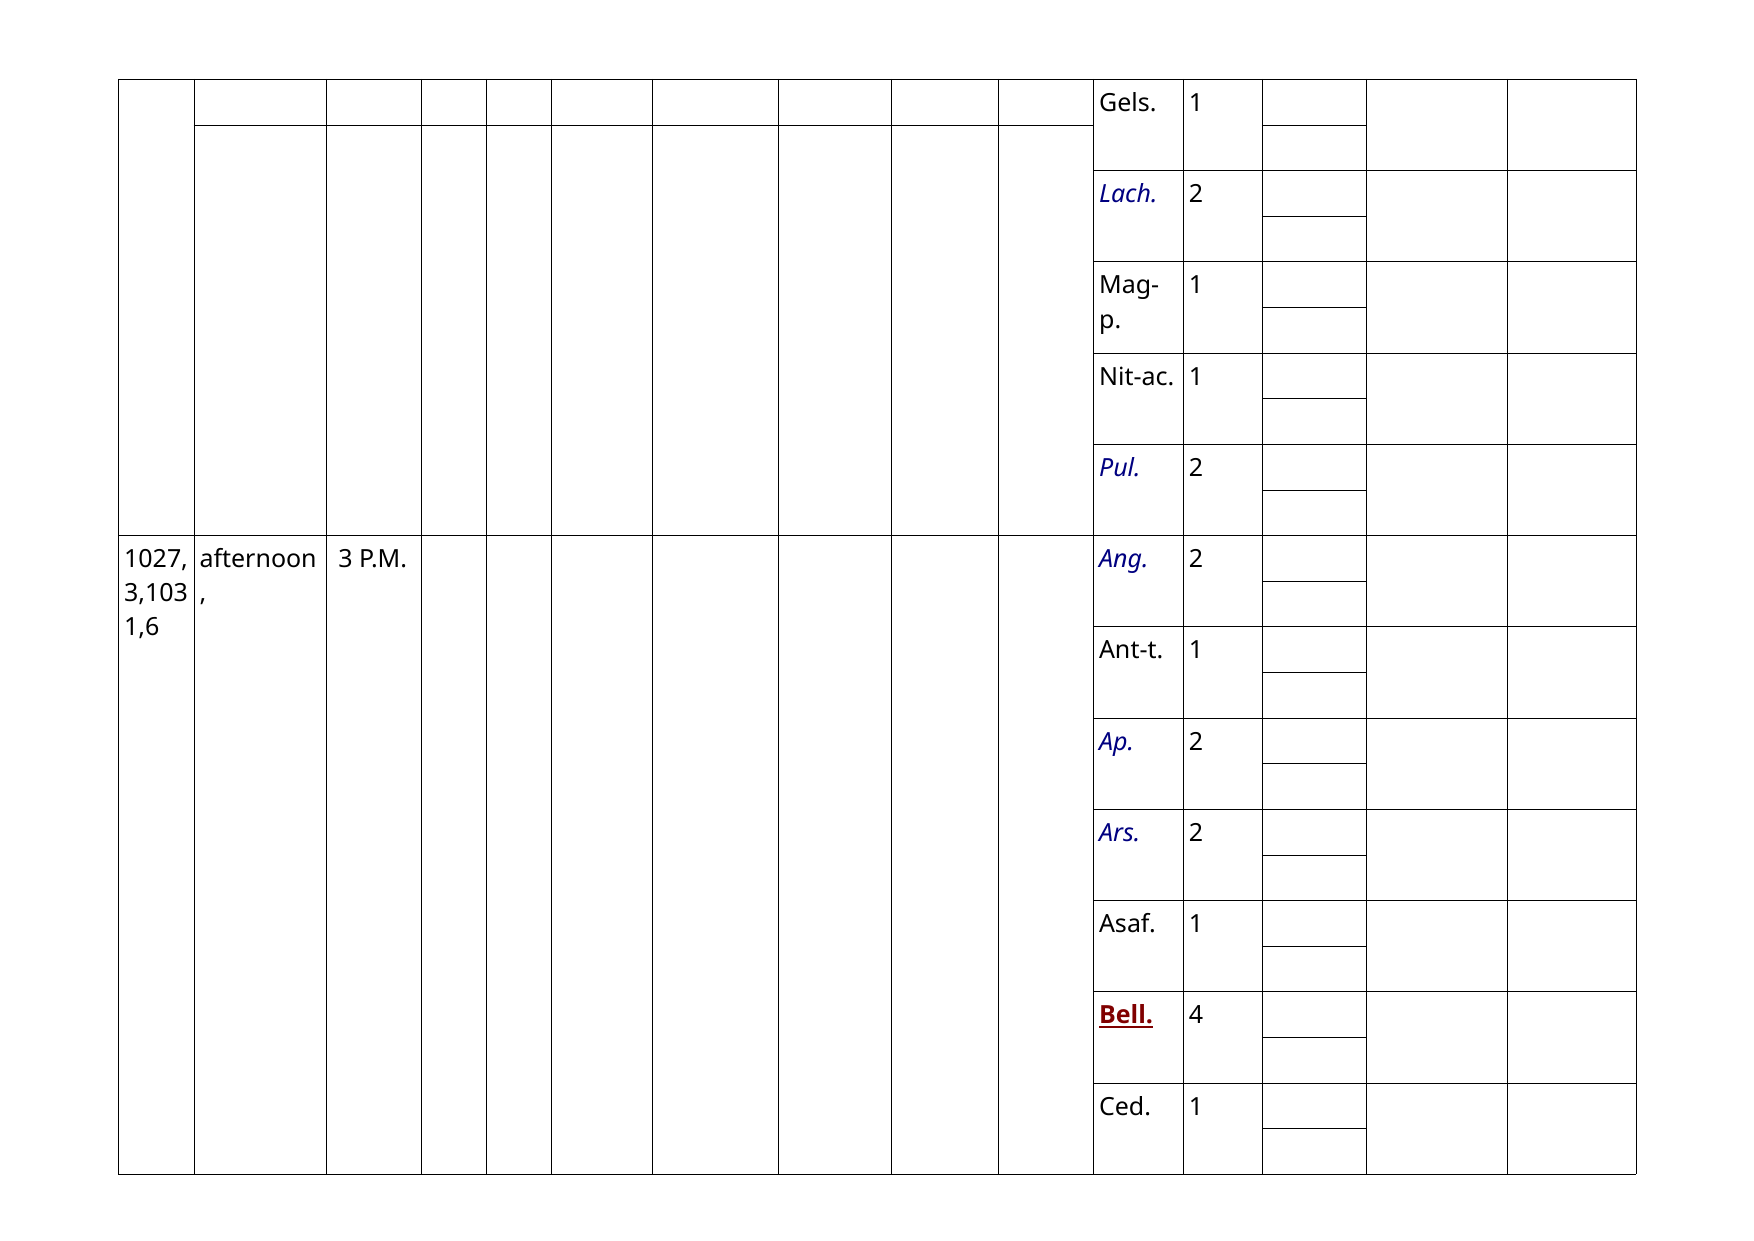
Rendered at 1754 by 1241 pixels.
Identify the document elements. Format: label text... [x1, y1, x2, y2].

table_cell [1367, 719, 1507, 809]
table_cell [1263, 126, 1366, 170]
table_cell [1263, 80, 1366, 124]
table_cell [1367, 262, 1507, 353]
table_cell [1508, 354, 1636, 444]
table_cell 1 [1184, 1084, 1262, 1174]
table_cell 4 [1184, 992, 1262, 1083]
table_cell Ang. [1094, 536, 1183, 626]
table_cell Asaf. [1094, 901, 1183, 991]
table_cell 2 [1184, 719, 1262, 809]
table_cell 2 [1184, 536, 1262, 626]
table_cell [1263, 1084, 1366, 1128]
table_cell Ars. [1094, 810, 1183, 900]
table_cell Bell. [1094, 992, 1183, 1083]
table_cell [999, 536, 1093, 1174]
table_cell 2 [1184, 445, 1262, 535]
table_cell [422, 80, 486, 124]
table_cell [1367, 354, 1507, 444]
table_cell [779, 126, 891, 535]
table_cell [1367, 627, 1507, 718]
table_cell [195, 80, 326, 124]
table_cell [653, 126, 778, 535]
table_cell Ant-t. [1094, 627, 1183, 718]
table_cell [422, 536, 486, 1174]
table_cell [1263, 399, 1366, 444]
table_cell [487, 536, 551, 1174]
table_cell [1263, 856, 1366, 900]
table_cell [1367, 901, 1507, 991]
table_cell Pul. [1094, 445, 1183, 535]
table_cell [1508, 627, 1636, 718]
table_cell [1263, 1129, 1366, 1174]
table_cell Gels. [1094, 80, 1183, 170]
table_cell [892, 80, 998, 124]
table_cell [1508, 445, 1636, 535]
table_cell [1263, 217, 1366, 261]
table_cell [1263, 536, 1366, 581]
table_cell [1263, 947, 1366, 991]
table_cell [1263, 901, 1366, 946]
table_cell [1263, 308, 1366, 353]
table_cell [1263, 719, 1366, 763]
table_cell [1508, 719, 1636, 809]
table_cell [653, 80, 778, 124]
table_cell 2 [1184, 171, 1262, 261]
table_cell [1263, 171, 1366, 216]
table_cell [1508, 810, 1636, 900]
table_cell [892, 536, 998, 1174]
table_cell [1367, 810, 1507, 900]
table_cell [1263, 673, 1366, 718]
table_cell 1 [1184, 354, 1262, 444]
table_cell Mag-p. [1094, 262, 1183, 353]
table_cell [1508, 262, 1636, 353]
table_cell [195, 126, 326, 535]
table_cell 1 [1184, 901, 1262, 991]
table_cell [999, 126, 1093, 535]
table_cell [1508, 992, 1636, 1083]
table_cell [779, 80, 891, 124]
table_cell Ap. [1094, 719, 1183, 809]
table_cell [1263, 764, 1366, 809]
table_cell [552, 536, 652, 1174]
table_cell 2 [1184, 810, 1262, 900]
table_cell [1367, 536, 1507, 626]
table_cell [1263, 445, 1366, 489]
table_cell afternoon, [195, 536, 326, 1174]
table_cell [779, 536, 891, 1174]
table_cell 1 [1184, 262, 1262, 353]
table_cell [487, 80, 551, 124]
table_cell [552, 80, 652, 124]
table_cell [1263, 491, 1366, 535]
table_cell [1508, 171, 1636, 261]
table_cell [1367, 445, 1507, 535]
table_cell [1263, 1038, 1366, 1083]
table_cell [327, 80, 421, 124]
table_cell [1508, 901, 1636, 991]
table_cell [1508, 80, 1636, 170]
table_cell [1367, 1084, 1507, 1174]
table_cell [1263, 262, 1366, 307]
table_cell [892, 126, 998, 535]
table_cell Lach. [1094, 171, 1183, 261]
table_cell [1263, 810, 1366, 854]
table_cell [1263, 582, 1366, 626]
table_cell [999, 80, 1093, 124]
table_cell 1 [1184, 80, 1262, 170]
table_cell [1263, 354, 1366, 398]
table_cell [1508, 1084, 1636, 1174]
table_cell [1367, 992, 1507, 1083]
table_cell Ced. [1094, 1084, 1183, 1174]
table_cell [422, 126, 486, 535]
table_cell 1 [1184, 627, 1262, 718]
table_cell [487, 126, 551, 535]
table_cell [1263, 992, 1366, 1037]
table_cell 1027,3,1031,6 [119, 536, 194, 1174]
table_cell [119, 80, 194, 535]
table_cell [552, 126, 652, 535]
table_cell [1367, 171, 1507, 261]
table_cell [653, 536, 778, 1174]
table_cell 3 P.M. [327, 536, 421, 1174]
table_cell [1367, 80, 1507, 170]
table_cell [1263, 627, 1366, 672]
table_cell [1508, 536, 1636, 626]
table_cell [327, 126, 421, 535]
table_cell Nit-ac. [1094, 354, 1183, 444]
